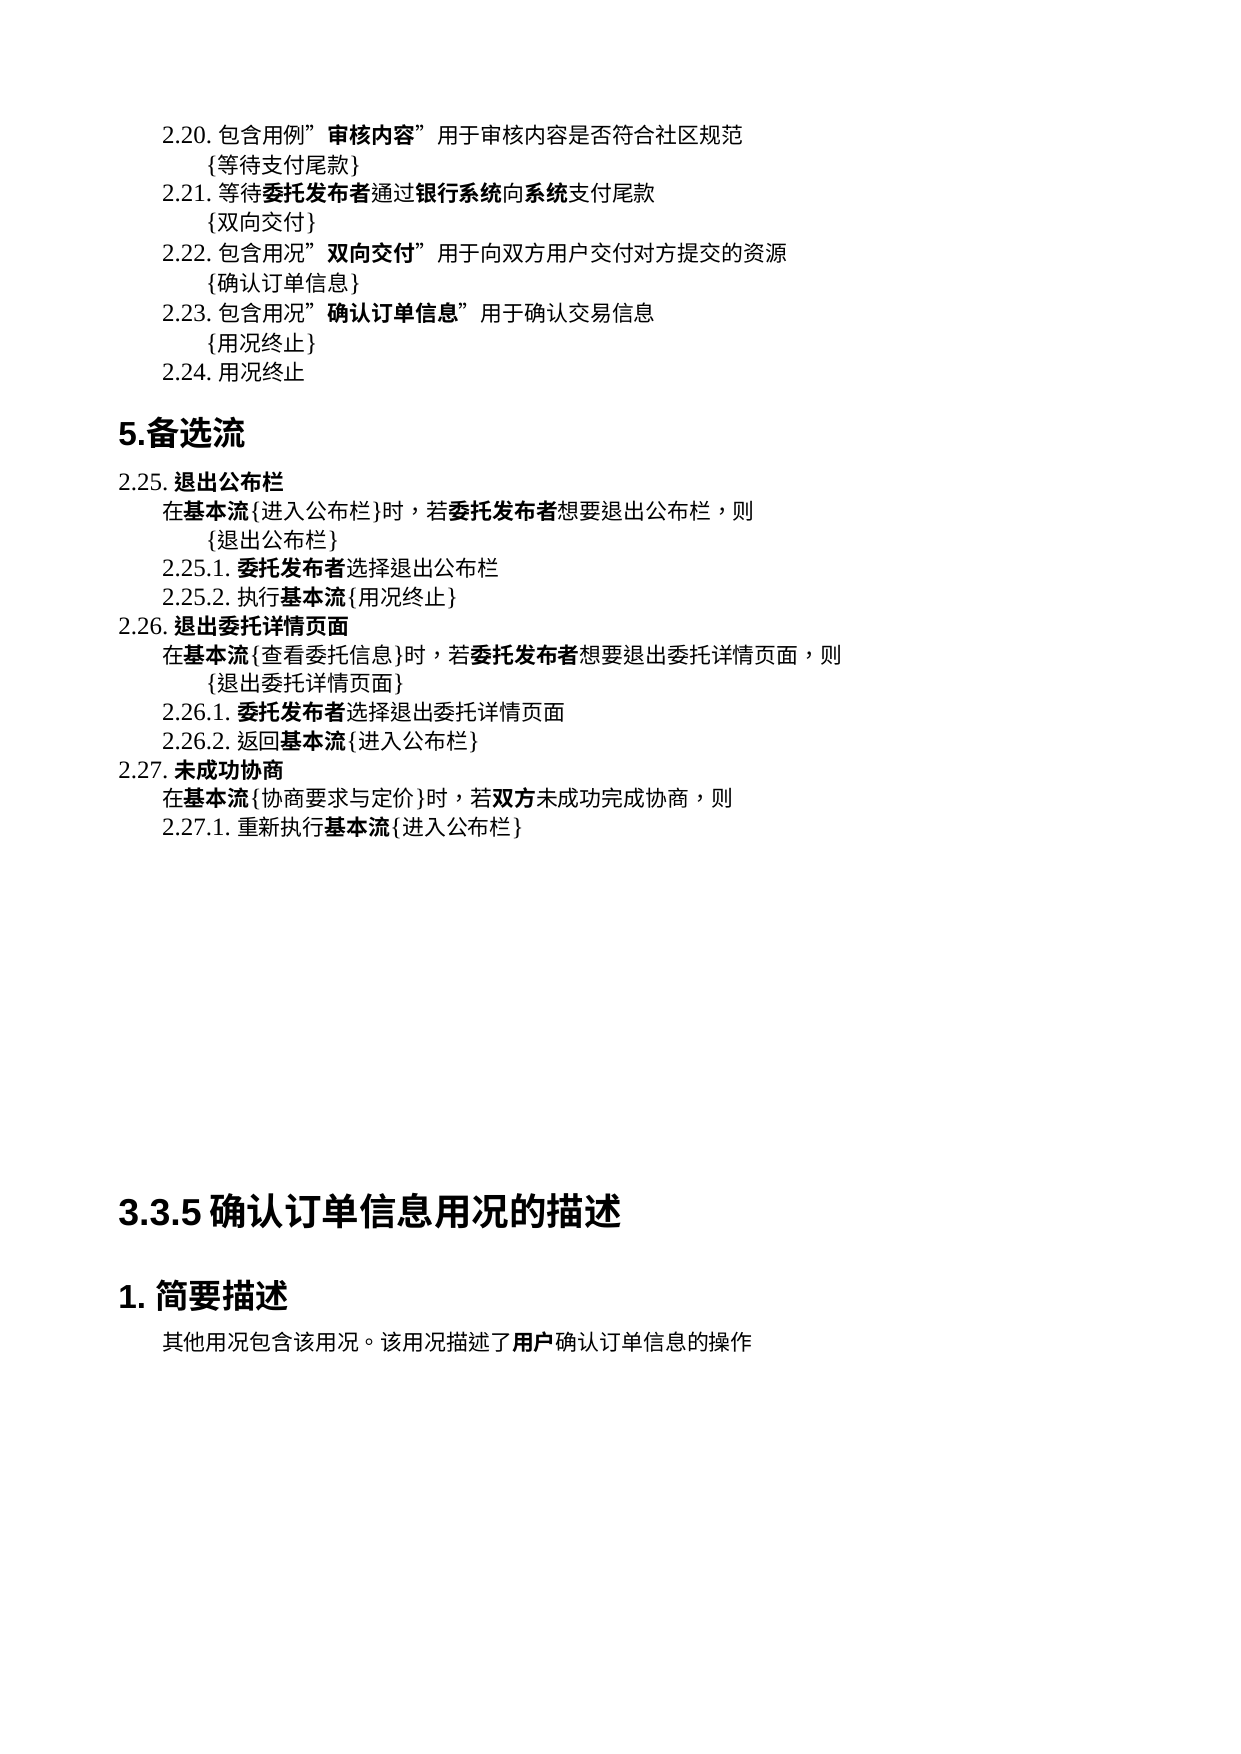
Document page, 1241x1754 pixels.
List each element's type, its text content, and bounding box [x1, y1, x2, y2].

list 用况终止 [162, 357, 1122, 386]
subtitle 3.3.5确认订单信息用况的描述 [118, 1182, 1122, 1236]
list 返回基本流{进入公布栏} [162, 726, 1122, 755]
text {确认订单信息} [162, 268, 1122, 296]
list 委托发布者选择退出公布栏 [162, 553, 1122, 582]
list 包含用况”确认订单信息”用于确认交易信息 [162, 296, 1122, 328]
text 在基本流{进入公布栏}时，若委托发布者想要退出公布栏，则 [118, 496, 1122, 525]
subtitle 1. 简要描述 [118, 1270, 1122, 1318]
list 执行基本流{用况终止} [162, 582, 1122, 611]
list 包含用况”双向交付”用于向双方用户交付对方提交的资源 [162, 236, 1122, 268]
list 包含用例”审核内容”用于审核内容是否符合社区规范 [162, 118, 1122, 150]
text {用况终止} [162, 328, 1122, 357]
text {退出委托详情页面} [162, 668, 1122, 697]
text 在基本流{协商要求与定价}时，若双方未成功完成协商，则 [118, 783, 1122, 812]
text 其他用况包含该用况。该用况描述了用户确认订单信息的操作 [118, 1331, 1122, 1356]
list 退出委托详情页面 [118, 611, 1122, 640]
text 在基本流{查看委托信息}时，若委托发布者想要退出委托详情页面，则 [118, 640, 1122, 668]
text {退出公布栏} [162, 525, 1122, 553]
text {等待支付尾款} [162, 150, 1122, 178]
list 未成功协商 [118, 755, 1122, 783]
list 重新执行基本流{进入公布栏} [162, 812, 1122, 841]
list 退出公布栏 [118, 467, 1122, 496]
subtitle 5.备选流 [118, 406, 1122, 455]
text {双向交付} [162, 207, 1122, 236]
list 委托发布者选择退出委托详情页面 [162, 697, 1122, 726]
list 等待委托发布者通过银行系统向系统支付尾款 [162, 178, 1122, 207]
